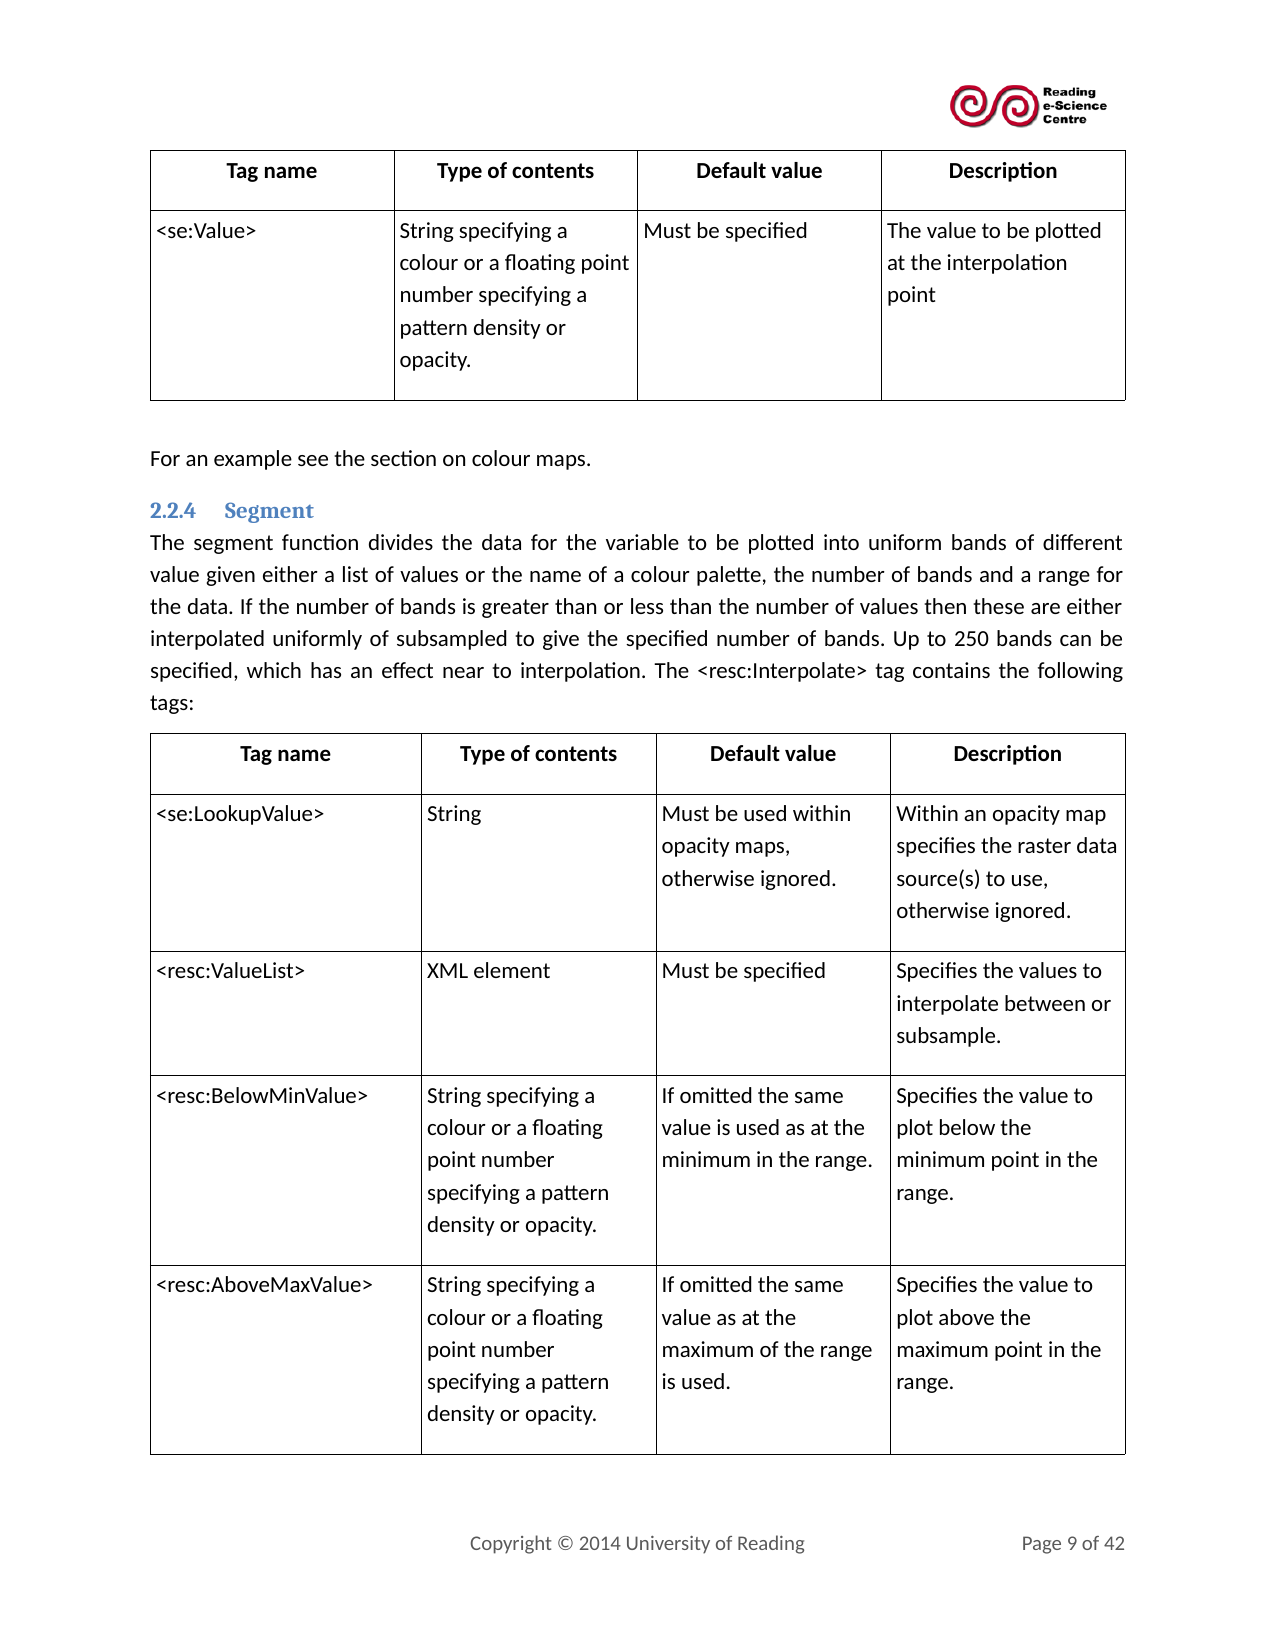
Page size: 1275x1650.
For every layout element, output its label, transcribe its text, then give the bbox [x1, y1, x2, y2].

table_header Default value [657, 734, 890, 794]
table_cell Within an opacity map specifies the raster data source(s) to use, otherwise ignored. [891, 795, 1125, 951]
table_cell Must be specified [657, 952, 890, 1075]
picture [949, 81, 1110, 131]
table_header Tag name [151, 151, 394, 210]
subtitle Segment [150, 497, 1125, 524]
table_cell XML element [422, 952, 656, 1075]
table_header Default value [638, 151, 881, 210]
table_header Description [891, 734, 1125, 794]
table_cell String specifying a colour or a floating point number specifying a pattern density or opacity. [422, 1266, 656, 1454]
table_cell The value to be plotted at the interpolation point [882, 211, 1125, 399]
table_cell Must be specified [638, 211, 881, 399]
table_cell If omitted the same value as at the maximum of the range is used. [657, 1266, 890, 1454]
table_cell <se:LookupValue> [151, 795, 421, 951]
table_cell <resc:ValueList> [151, 952, 421, 1075]
table_header Type of contents [422, 734, 656, 794]
table_cell Specifies the values to interpolate between or subsample. [891, 952, 1125, 1075]
table_cell Specifies the value to plot above the maximum point in the range. [891, 1266, 1125, 1454]
text The segment function divides the data for the variable to be plotted into uniform bands of different value given either a list of values or the name of a colour palette, the number of bands and a range for the data. If the number of bands is greater than or less than the number of values then these are either interpolated uniformly of subsampled to give the specified number of bands. Up to 250 bands can be specified, which has an effect near to interpolation. The <resc:Interpolate> tag contains the following tags: [150, 528, 1125, 717]
table_cell String [422, 795, 656, 951]
table_cell <resc:AboveMaxValue> [151, 1266, 421, 1454]
table_header Description [882, 151, 1125, 210]
table_header Type of contents [395, 151, 637, 210]
table_cell If omitted the same value is used as at the minimum in the range. [657, 1076, 890, 1264]
table_cell Specifies the value to plot below the minimum point in the range. [891, 1076, 1125, 1264]
table_cell String specifying a colour or a floating point number specifying a pattern density or opacity. [395, 211, 637, 399]
text For an example see the section on colour maps. [150, 444, 1125, 472]
table_cell String specifying a colour or a floating point number specifying a pattern density or opacity. [422, 1076, 656, 1264]
table_cell <resc:BelowMinValue> [151, 1076, 421, 1264]
table_header Tag name [151, 734, 421, 794]
table_cell Must be used within opacity maps, otherwise ignored. [657, 795, 890, 951]
table_cell <se:Value> [151, 211, 394, 399]
